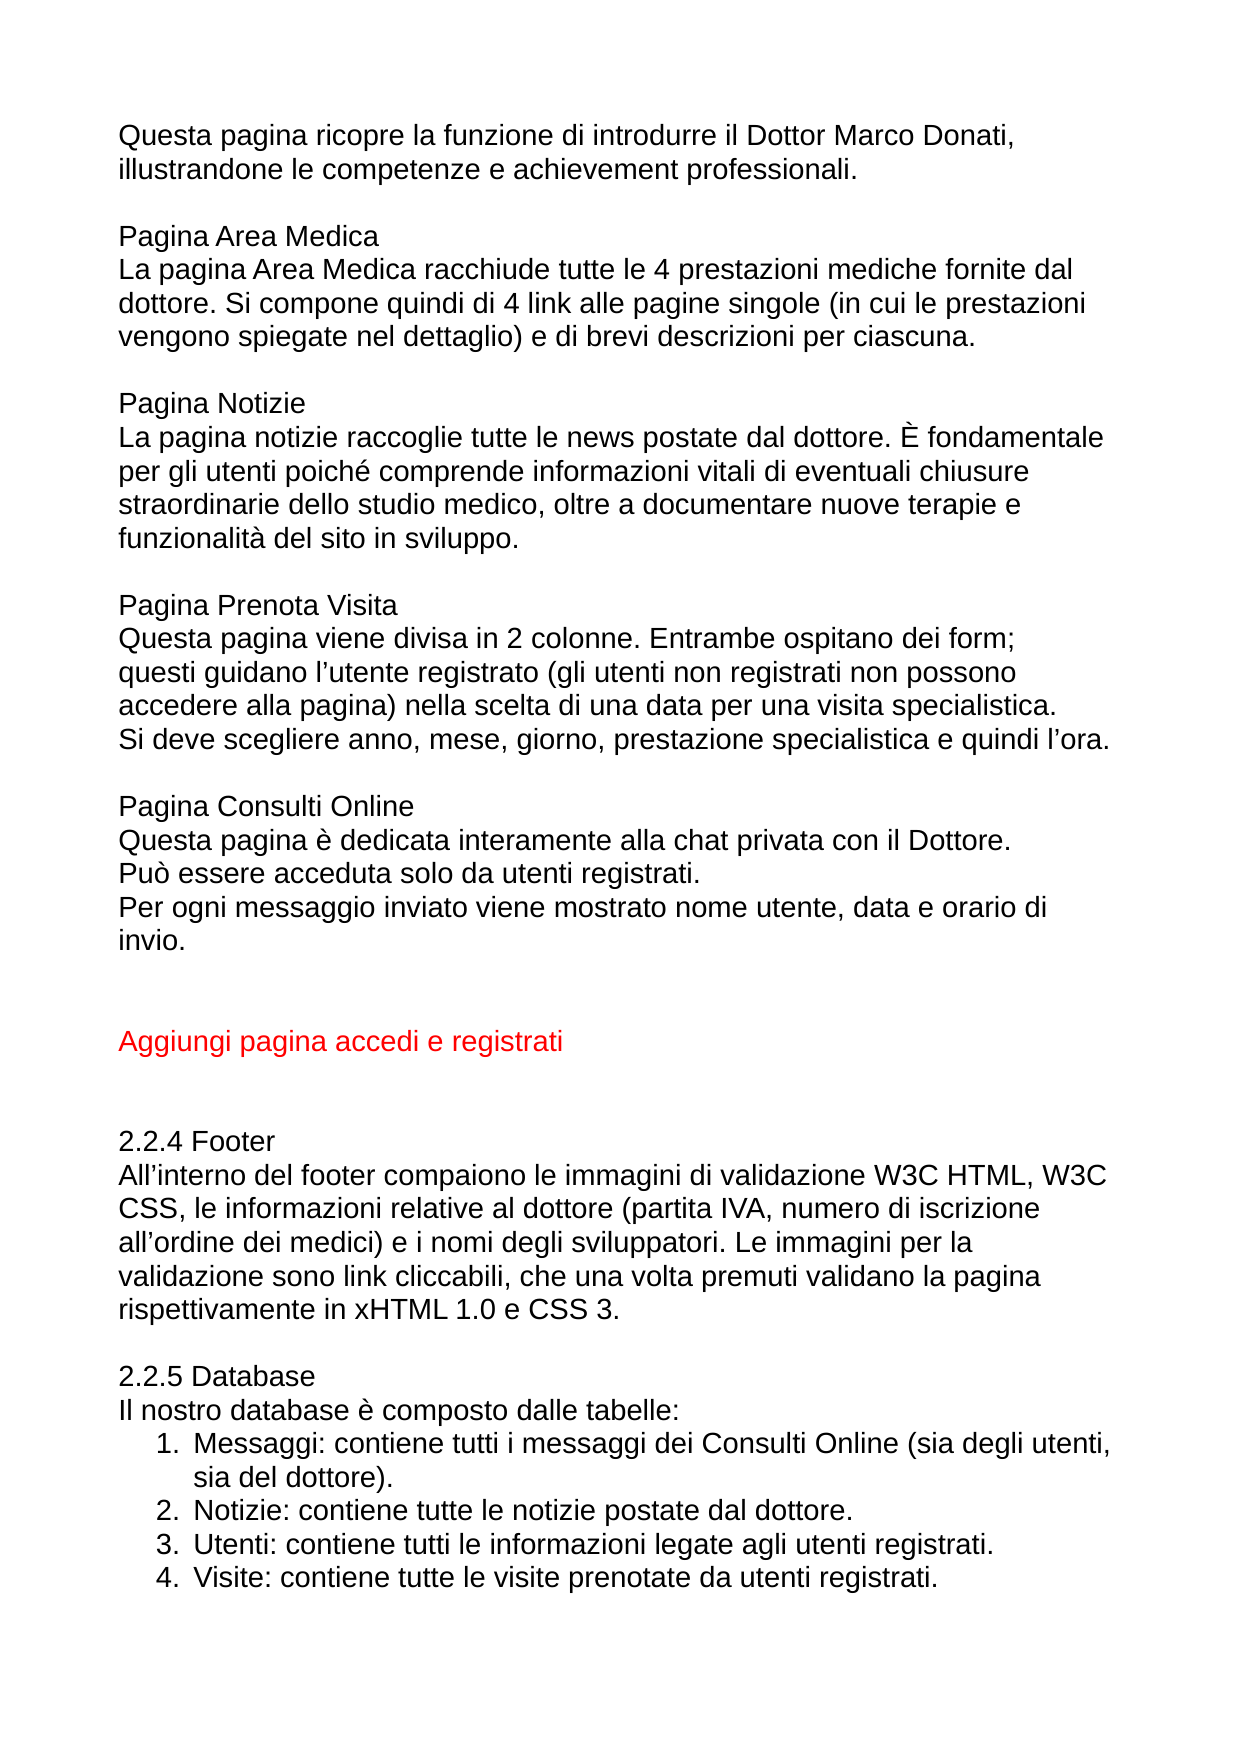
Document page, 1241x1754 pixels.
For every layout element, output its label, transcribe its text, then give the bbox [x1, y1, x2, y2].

text All’interno del footer compaiono le immagini di validazione W3C HTML, W3C CSS, le informazioni relative al dottore (partita IVA, numero di iscrizione all’ordine dei medici) e i nomi degli sviluppatori. Le immagini per la validazione sono link cliccabili, che una volta premuti validano la pagina rispettivamente in xHTML 1.0 e CSS 3. [118, 1158, 1122, 1326]
text Pagina Consulti Online [118, 789, 1122, 822]
text 2.2.4 Footer [118, 1124, 1122, 1158]
text Questa pagina ricopre la funzione di introdurre il Dottor Marco Donati, illustrandone le competenze e achievement professionali. [118, 118, 1122, 185]
text Pagina Area Medica [118, 219, 1122, 252]
text Pagina Prenota Visita [118, 588, 1122, 621]
text Questa pagina è dedicata interamente alla chat privata con il Dottore. [118, 822, 1122, 856]
text Questa pagina viene divisa in 2 colonne. Entrambe ospitano dei form; [118, 621, 1122, 655]
list Visite: contiene tutte le visite prenotate da utenti registrati. [156, 1560, 1122, 1594]
text Pagina Notizie [118, 386, 1122, 420]
text La pagina Area Medica racchiude tutte le 4 prestazioni mediche fornite dal dottore. Si compone quindi di 4 link alle pagine singole (in cui le prestazioni vengono spiegate nel dettaglio) e di brevi descrizioni per ciascuna. [118, 252, 1122, 353]
list Notizie: contiene tutte le notizie postate dal dottore. [156, 1493, 1122, 1527]
text Per ogni messaggio inviato viene mostrato nome utente, data e orario di invio. [118, 889, 1122, 957]
text Il nostro database è composto dalle tabelle: [118, 1393, 1122, 1426]
text Si deve scegliere anno, mese, giorno, prestazione specialistica e quindi l’ora. [118, 722, 1122, 755]
text 2.2.5 Database [118, 1359, 1122, 1393]
text Può essere acceduta solo da utenti registrati. [118, 856, 1122, 889]
text Aggiungi pagina accedi e registrati [118, 1024, 1122, 1057]
text questi guidano l’utente registrato (gli utenti non registrati non possono accedere alla pagina) nella scelta di una data per una visita specialistica. [118, 655, 1122, 722]
list Messaggi: contiene tutti i messaggi dei Consulti Online (sia degli utenti, sia del dottore). [156, 1426, 1122, 1493]
text La pagina notizie raccoglie tutte le news postate dal dottore. È fondamentale per gli utenti poiché comprende informazioni vitali di eventuali chiusure straordinarie dello studio medico, oltre a documentare nuove terapie e funzionalità del sito in sviluppo. [118, 420, 1122, 554]
list Utenti: contiene tutti le informazioni legate agli utenti registrati. [156, 1527, 1122, 1560]
